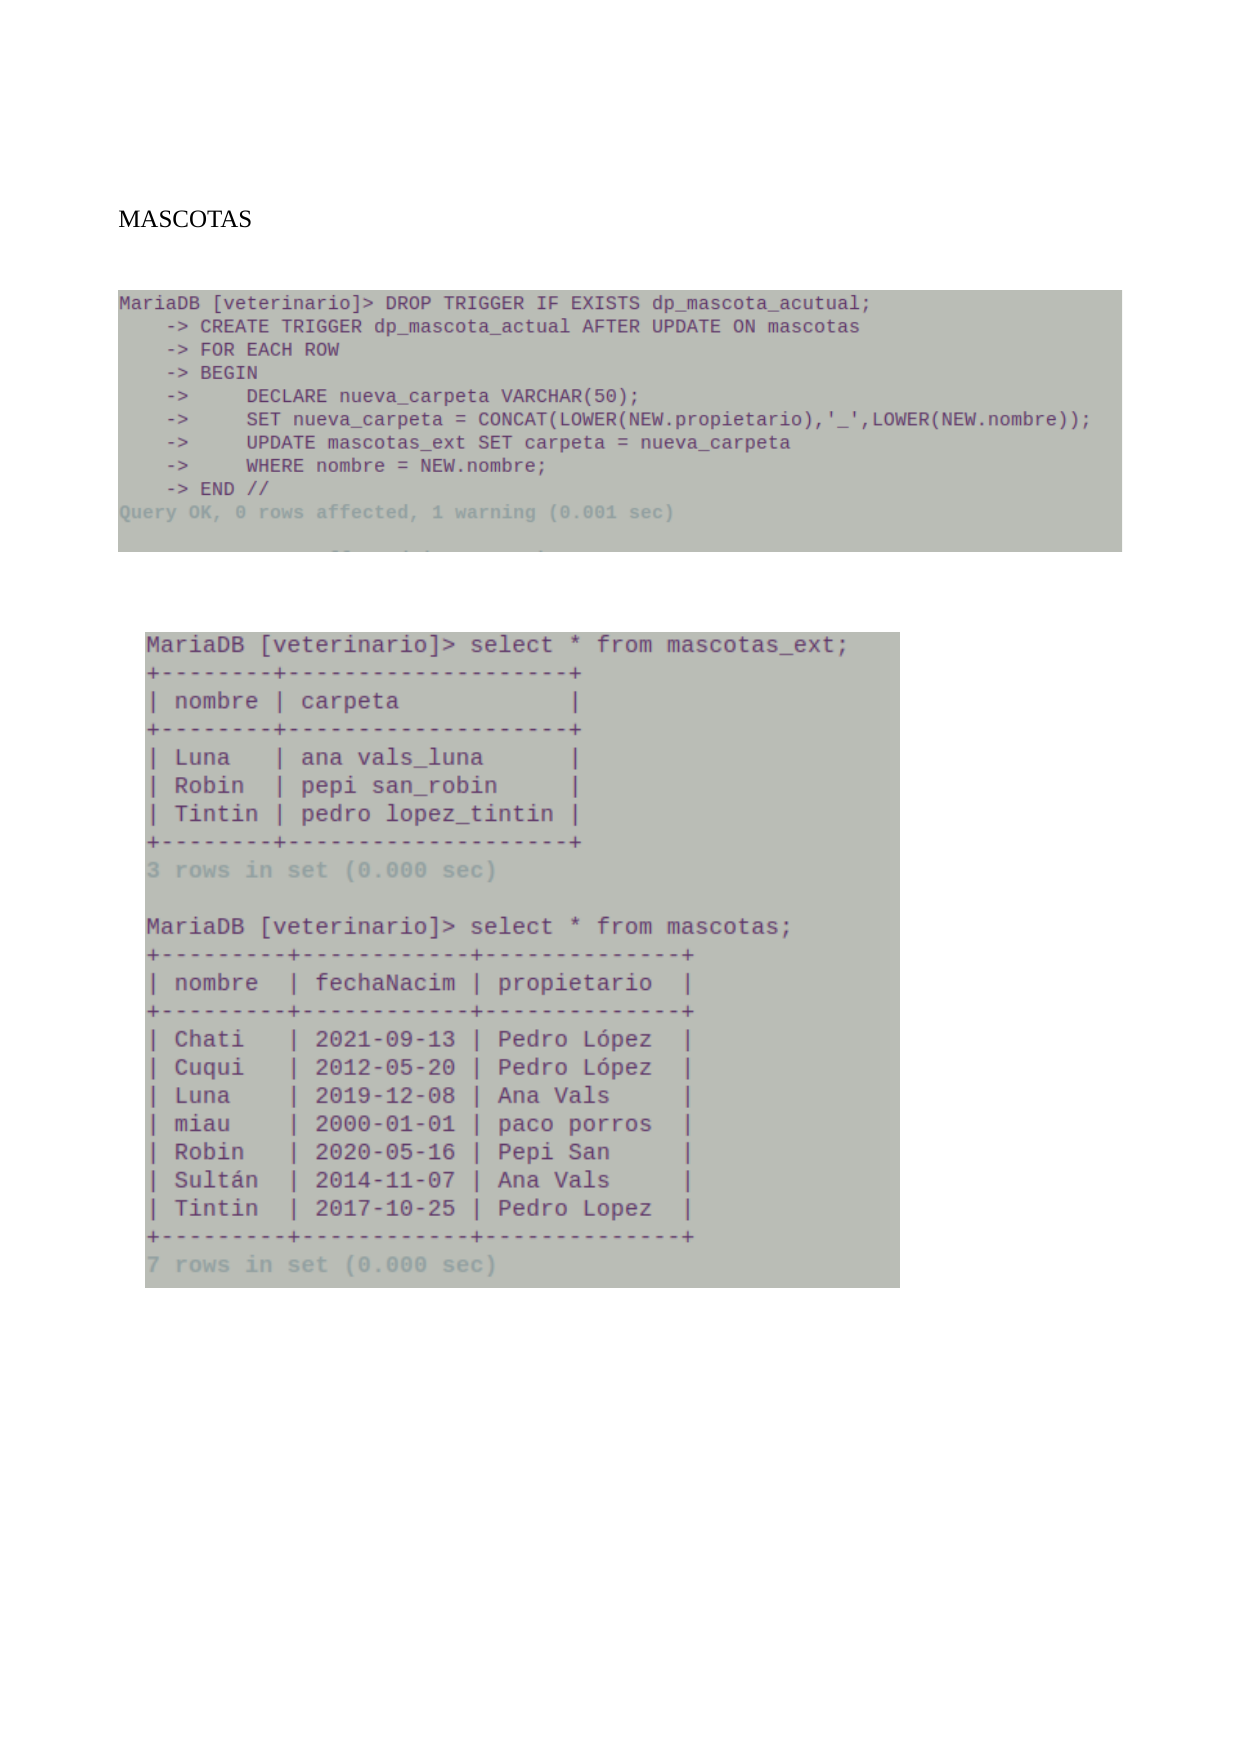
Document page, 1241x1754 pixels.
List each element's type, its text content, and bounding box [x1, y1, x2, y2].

picture [118, 290, 1123, 552]
picture [145, 632, 900, 1288]
text MASCOTAS [118, 204, 1122, 233]
